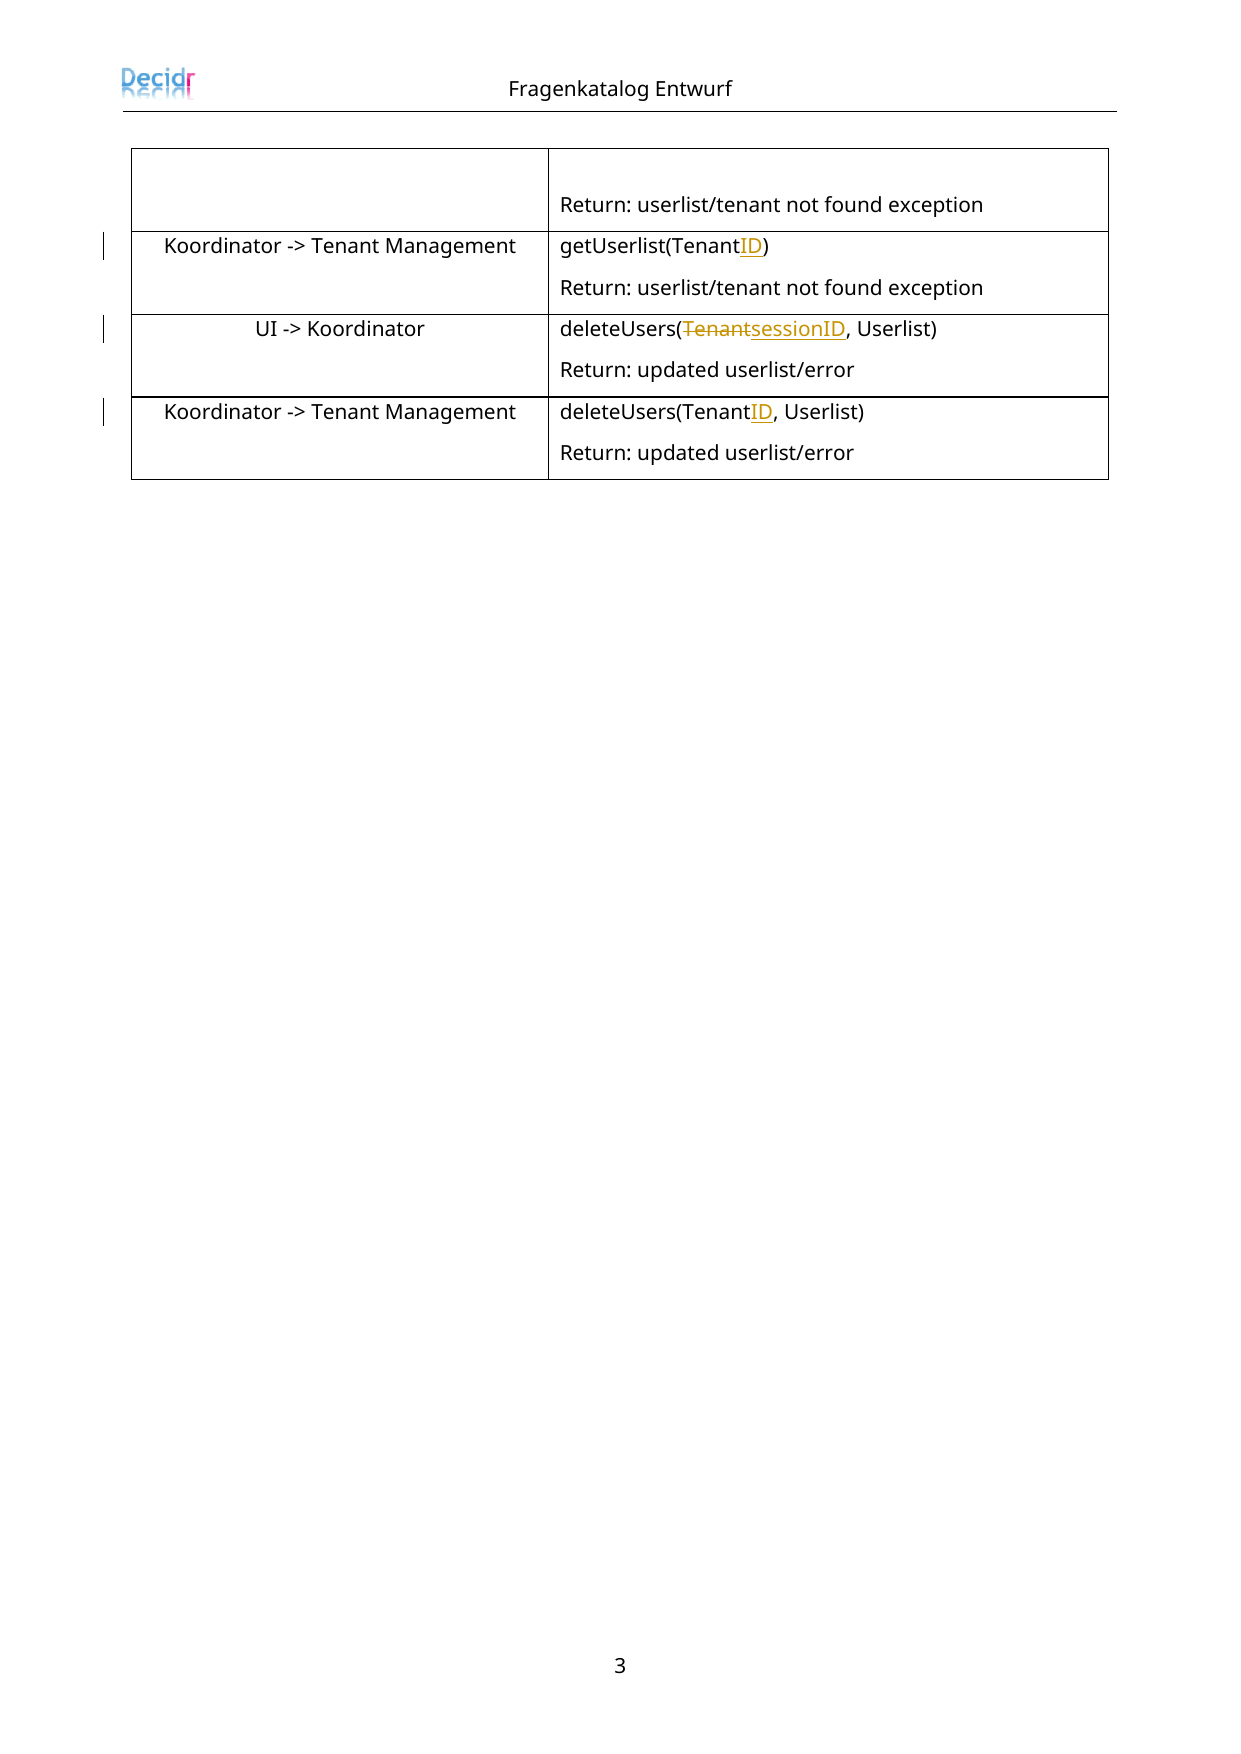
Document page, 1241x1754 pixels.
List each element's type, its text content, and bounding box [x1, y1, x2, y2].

table_cell getUserlist(TenantID) Return: userlist/tenant not found exception [549, 232, 1108, 313]
table_cell getUserlist(sessionID) Return: userlist/tenant not found exception [549, 149, 1108, 231]
table_cell Koordinator -> Tenant Management [132, 232, 548, 313]
table_cell Koordinator -> Tenant Management [132, 398, 548, 479]
table_cell deleteUsers(TenantID, Userlist) Return: updated userlist/error [549, 398, 1108, 479]
picture [118, 64, 200, 102]
table_cell UI -> Koordinator [132, 315, 548, 396]
table_cell deleteUsers(sessionID, Userlist) Return: updated userlist/error [549, 315, 1108, 396]
table_cell [132, 149, 548, 231]
